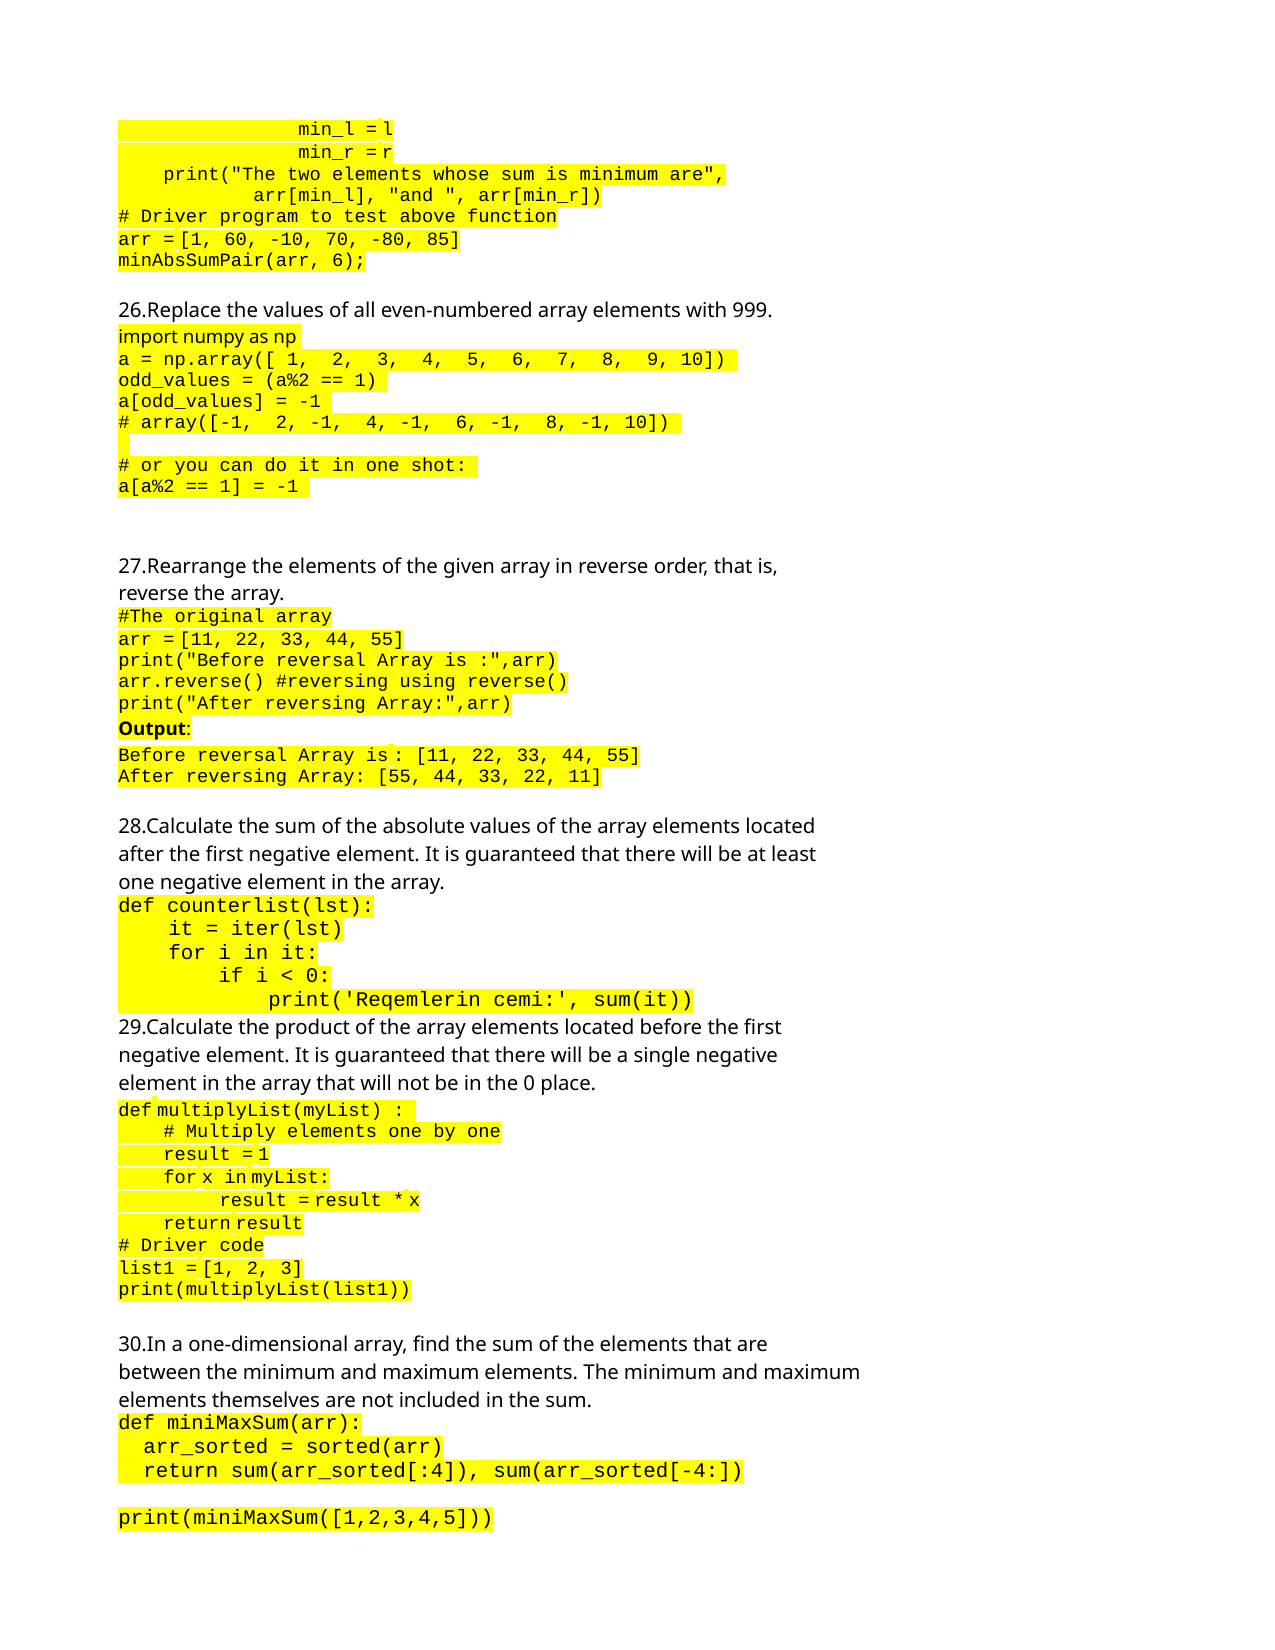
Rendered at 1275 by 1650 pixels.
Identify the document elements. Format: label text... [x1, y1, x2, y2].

text # Driver program to test above function [118, 207, 1157, 228]
text # array([-1, 2, -1, 4, -1, 6, -1, 8, -1, 10]) [118, 413, 1157, 434]
text arr.reverse() #reversing using reverse() [118, 672, 1157, 693]
text Before reversal Array is : [11, 22, 33, 44, 55] [118, 744, 1157, 767]
text 28.Calculate the sum of the absolute values of the array elements located after the first negative element. It is guaranteed that there will be at least one negative element in the array. [118, 788, 1157, 895]
text for x in myList: [118, 1166, 1157, 1189]
text # Driver code [118, 1235, 1157, 1257]
text def counterlist(lst): [118, 895, 1157, 918]
text result = 1 [118, 1143, 1157, 1166]
text return sum(arr_sorted[:4]), sum(arr_sorted[-4:]) [118, 1459, 1157, 1483]
text 30.In a one-dimensional array, find the sum of the elements that are between the minimum and maximum elements. The minimum and maximum elements themselves are not included in the sum. [118, 1330, 1157, 1413]
text print('Reqemlerin cemi:', sum(it)) 29.Calculate the product of the array elements located before the first negative element. It is guaranteed that there will be a single negative element in the array that will not be in the 0 place. [118, 989, 1157, 1096]
text result = result * x [118, 1189, 1157, 1212]
text print("After reversing Array:",arr) [118, 693, 1157, 715]
text After reversing Array: [55, 44, 33, 22, 11] [118, 767, 1157, 788]
text if i < 0: [118, 966, 1157, 989]
text for i in it: [118, 942, 1157, 966]
text odd_values = (a%2 == 1) [118, 371, 1157, 392]
text arr[min_l], "and ", arr[min_r]) [118, 186, 1157, 207]
text # Multiply elements one by one [118, 1122, 1157, 1143]
text import numpy as np [118, 324, 1157, 349]
text arr_sorted = sorted(arr) [118, 1436, 1157, 1459]
text a[odd_values] = -1 [118, 392, 1157, 413]
text 26.Replace the values of all even-numbered array elements with 999. [118, 272, 1157, 324]
text a = np.array([ 1, 2, 3, 4, 5, 6, 7, 8, 9, 10]) [118, 349, 1157, 371]
text print(miniMaxSum([1,2,3,4,5])) [118, 1507, 1157, 1531]
text def miniMaxSum(arr): [118, 1413, 1157, 1436]
text print("The two elements whose sum is minimum are", [118, 164, 1157, 186]
text Output: [118, 715, 1157, 740]
text list1 = [1, 2, 3] [118, 1257, 1157, 1280]
text minAbsSumPair(arr, 6); [118, 251, 1157, 272]
text #The original array [118, 607, 1157, 628]
text print("Before reversal Array is :",arr) [118, 651, 1157, 672]
text return result [118, 1212, 1157, 1235]
text # or you can do it in one shot: [118, 456, 1157, 477]
text 27.Rearrange the elements of the given array in reverse order, that is, reverse the array. [118, 528, 1157, 607]
text print(multiplyList(list1)) [118, 1280, 1157, 1301]
text a[a%2 == 1] = -1 [118, 477, 1157, 498]
text min_r = r [118, 141, 1157, 164]
text def multiplyList(myList) : [118, 1096, 1157, 1122]
text it = iter(lst) [118, 918, 1157, 942]
text arr = [11, 22, 33, 44, 55] [118, 628, 1157, 651]
text min_l = l [118, 118, 1157, 141]
text arr = [1, 60, -10, 70, -80, 85] [118, 228, 1157, 251]
